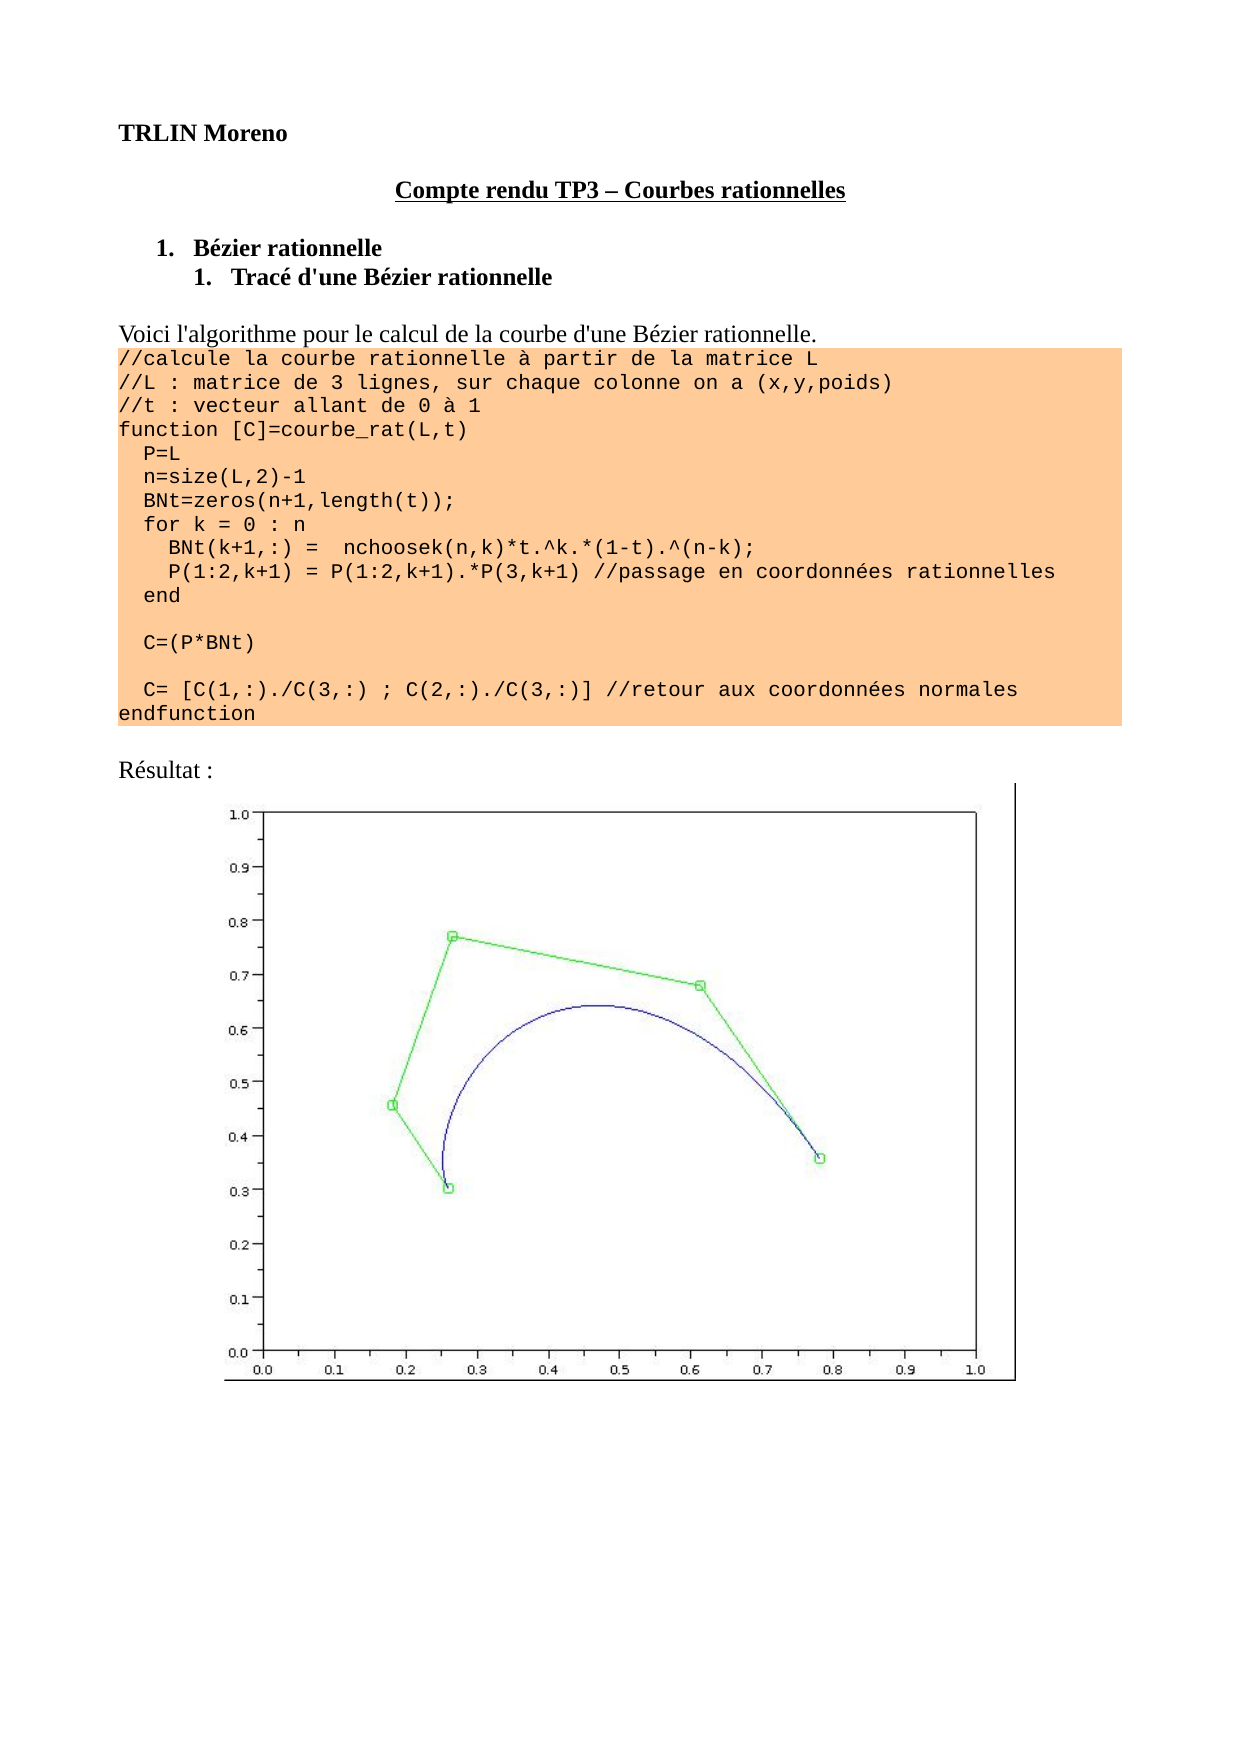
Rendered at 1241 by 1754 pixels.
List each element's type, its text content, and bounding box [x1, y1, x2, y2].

text Voici l'algorithme pour le calcul de la courbe d'une Bézier rationnelle. [118, 319, 1122, 348]
text end [118, 584, 1122, 608]
text C=(P*BNt) [118, 632, 1122, 656]
text P=L [118, 443, 1122, 466]
list Tracé d'une Bézier rationnelle [193, 262, 1122, 291]
text function [C]=courbe_rat(L,t) [118, 419, 1122, 443]
text TRLIN Moreno [118, 118, 1122, 147]
list Bézier rationnelle [156, 233, 1122, 262]
picture [224, 783, 1016, 1381]
text Résultat : [118, 755, 1122, 784]
text Compte rendu TP3 – Courbes rationnelles [118, 176, 1122, 204]
text //t : vecteur allant de 0 à 1 [118, 395, 1122, 419]
text BNt(k+1,:) = nchoosek(n,k)*t.^k.*(1-t).^(n-k); [118, 537, 1122, 561]
text P(1:2,k+1) = P(1:2,k+1).*P(3,k+1) //passage en coordonnées rationnelles [118, 561, 1122, 584]
text //calcule la courbe rationnelle à partir de la matrice L [118, 348, 1122, 372]
text BNt=zeros(n+1,length(t)); [118, 490, 1122, 514]
text //L : matrice de 3 lignes, sur chaque colonne on a (x,y,poids) [118, 372, 1122, 395]
text for k = 0 : n [118, 514, 1122, 537]
text endfunction [118, 703, 1122, 726]
text n=size(L,2)-1 [118, 466, 1122, 490]
text C= [C(1,:)./C(3,:) ; C(2,:)./C(3,:)] //retour aux coordonnées normales [118, 679, 1122, 703]
